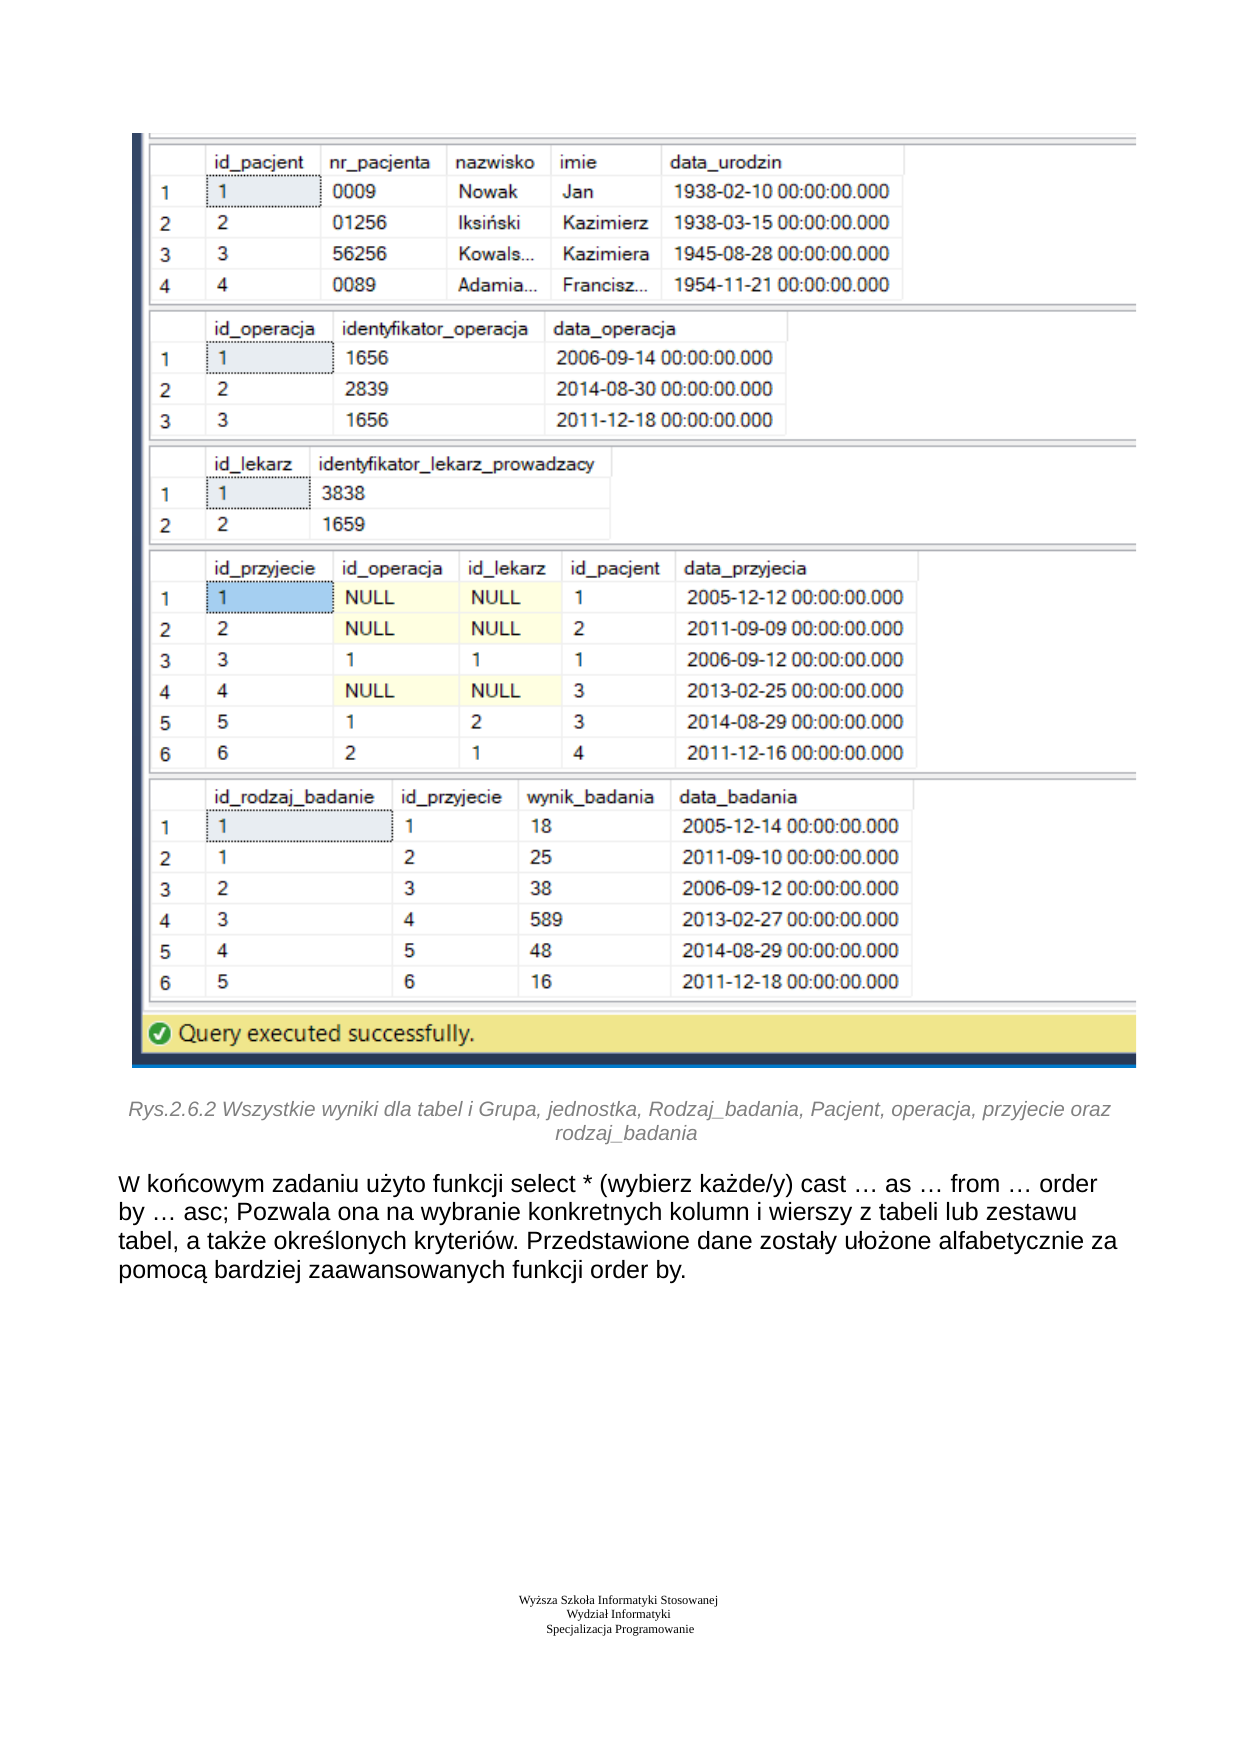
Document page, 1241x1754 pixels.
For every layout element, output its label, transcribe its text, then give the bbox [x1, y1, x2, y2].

picture [132, 133, 1137, 1068]
text Rys.2.6.2 Wszystkie wyniki dla tabel i Grupa, jednostka, Rodzaj_badania, Pacjent, operacja, przyjecie oraz rodzaj_badania [118, 1097, 1122, 1144]
text W końcowym zadaniu użyto funkcji select * (wybierz każde/y) cast … as … from … order by … asc; Pozwala ona na wybranie konkretnych kolumn i wierszy z tabeli lub zestawu tabel, a także określonych kryteriów. Przedstawione dane zostały ułożone alfabetycznie za pomocą bardziej zaawansowanych funkcji order by. [118, 1168, 1122, 1283]
